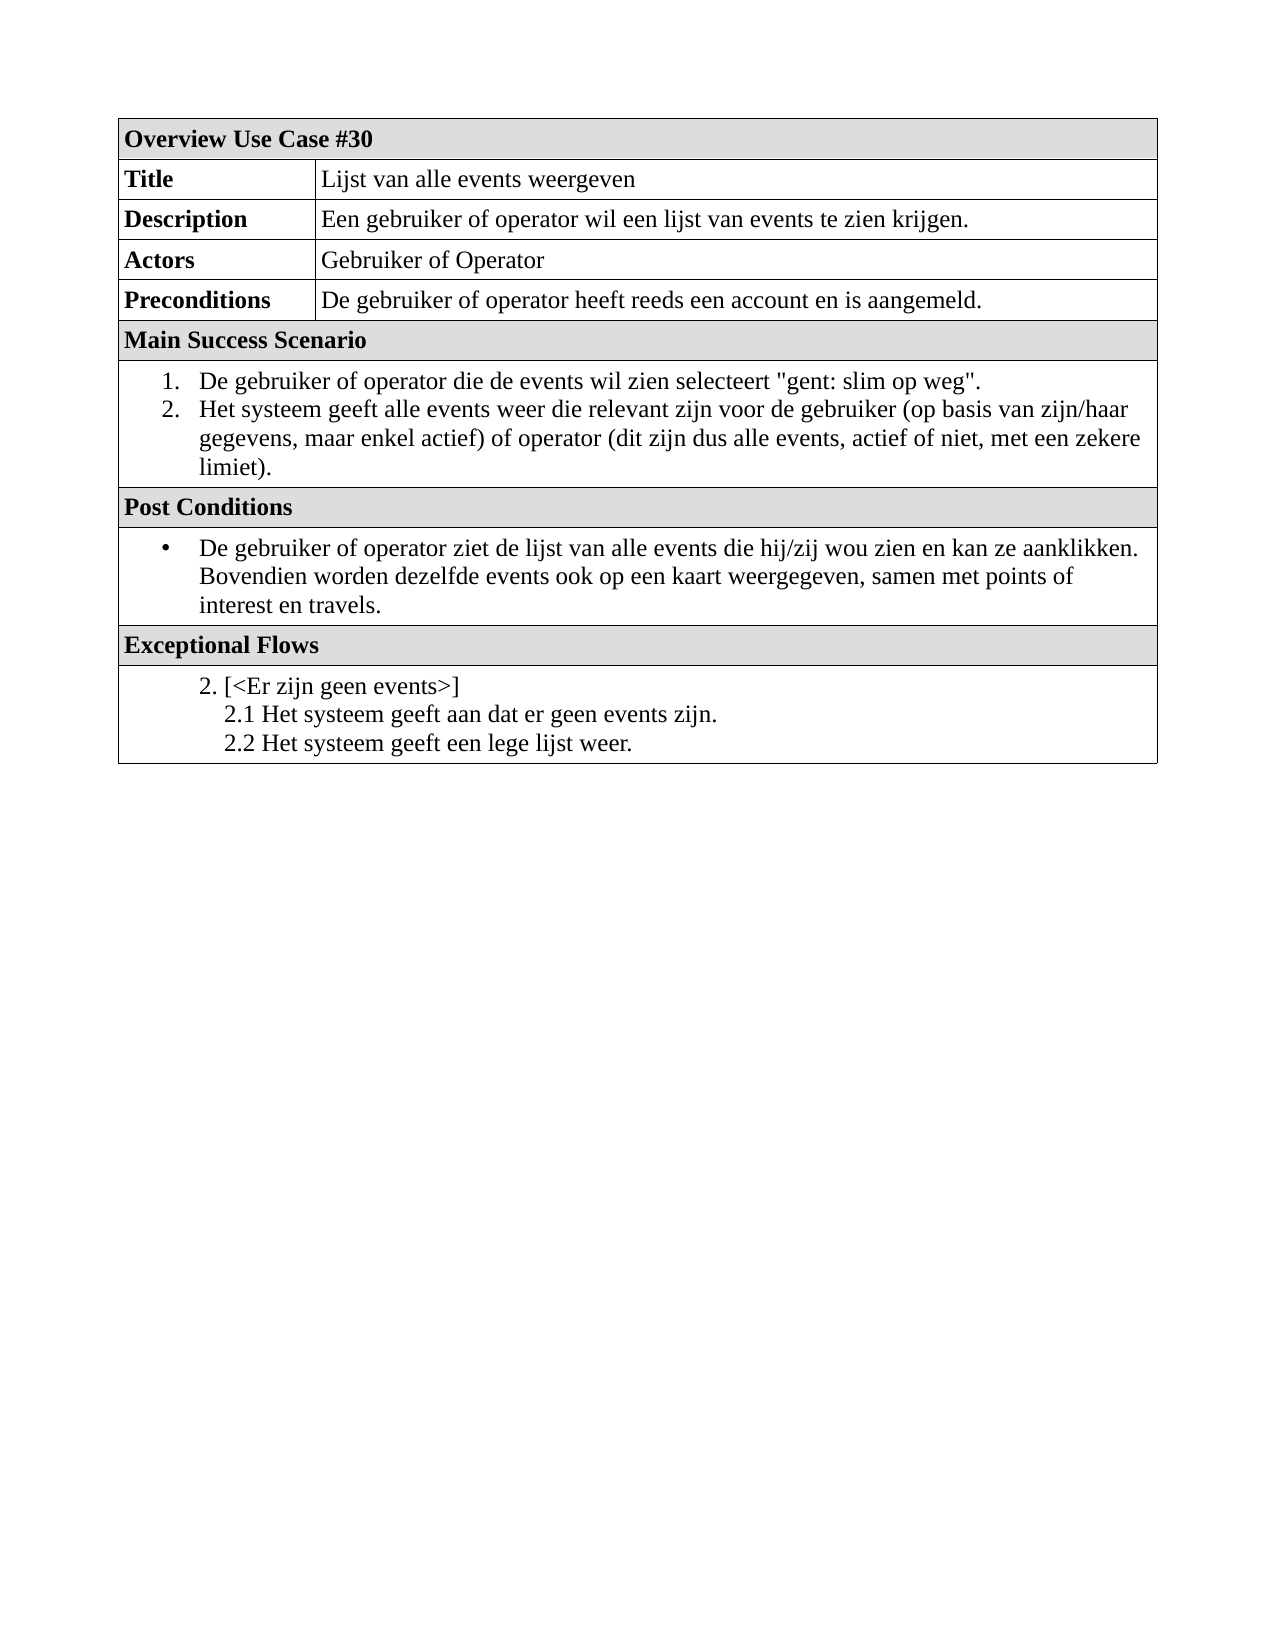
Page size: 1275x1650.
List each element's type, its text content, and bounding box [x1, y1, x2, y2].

table_cell Title [119, 160, 315, 199]
table_cell 2. [<Er zijn geen events>] 2.1 Het systeem geeft aan dat er geen events zijn. 2.2 Het systeem geeft een lege lijst weer. [119, 666, 1157, 763]
table_cell Actors [119, 240, 315, 279]
table_cell Post Conditions [119, 488, 1157, 527]
table_cell De gebruiker of operator die de events wil zien selecteert "gent: slim op weg". Het systeem geeft alle events weer die relevant zijn voor de gebruiker (op basis van zijn/haar gegevens, maar enkel actief) of operator (dit zijn dus alle events, actief of niet, met een zekere limiet). [119, 361, 1157, 487]
table_cell Description [119, 200, 315, 239]
table_cell Main Success Scenario [119, 321, 1157, 360]
table_cell Een gebruiker of operator wil een lijst van events te zien krijgen. [316, 200, 1157, 239]
table_cell Exceptional Flows [119, 626, 1157, 665]
table_header Overview Use Case #30 [119, 119, 1157, 158]
table_cell De gebruiker of operator heeft reeds een account en is aangemeld. [316, 280, 1157, 320]
table_cell Gebruiker of Operator [316, 240, 1157, 279]
table_cell Lijst van alle events weergeven [316, 160, 1157, 199]
table_cell Preconditions [119, 280, 315, 320]
table_cell De gebruiker of operator ziet de lijst van alle events die hij/zij wou zien en kan ze aanklikken. Bovendien worden dezelfde events ook op een kaart weergegeven, samen met points of interest en travels. [119, 528, 1157, 625]
